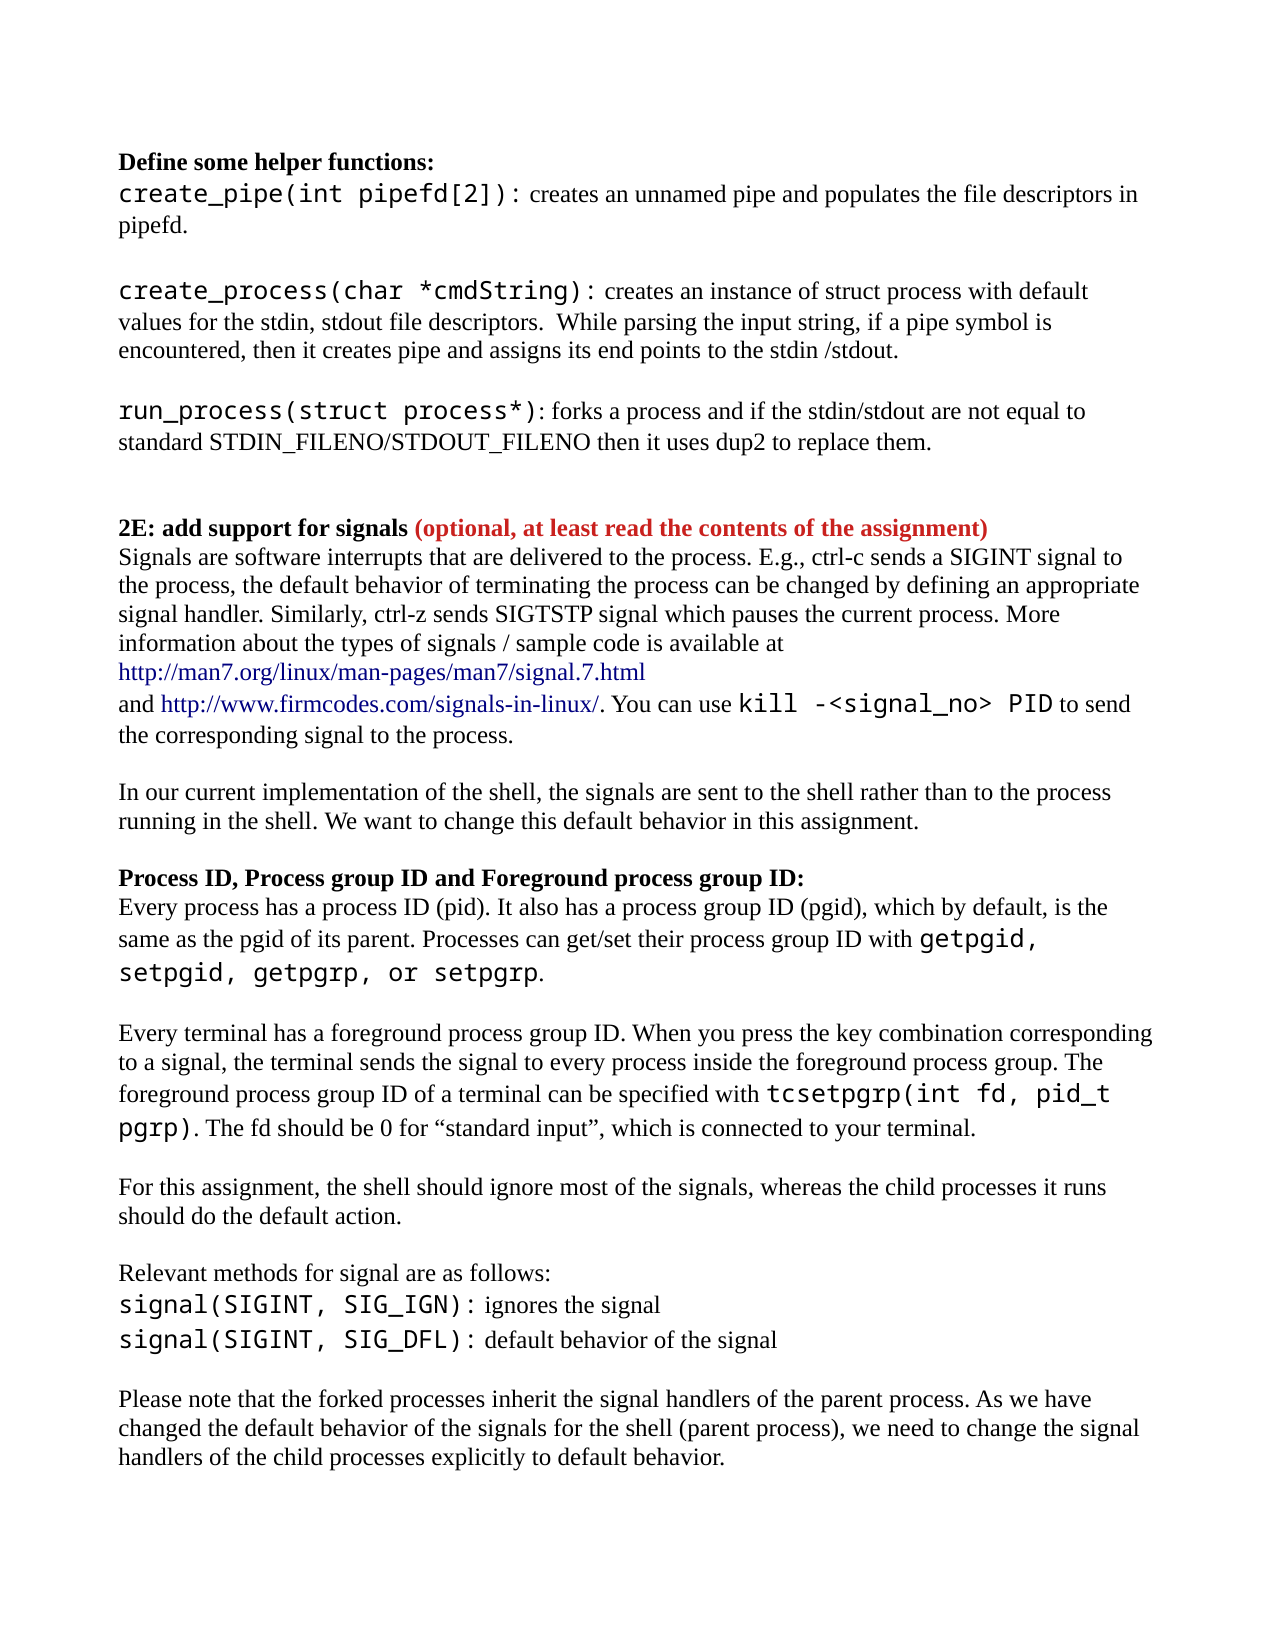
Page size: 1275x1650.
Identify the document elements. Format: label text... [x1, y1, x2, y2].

text Every terminal has a foreground process group ID. When you press the key combination corresponding to a signal, the terminal sends the signal to every process inside the foreground process group. The foreground process group ID of a terminal can be specified with tcsetpgrp(int fd, pid_t pgrp). The fd should be 0 for “standard input”, which is connected to your terminal. [118, 1018, 1157, 1143]
text create_pipe(int pipefd[2]): creates an unnamed pipe and populates the file descriptors in pipefd. [118, 176, 1157, 238]
text and http://www.firmcodes.com/signals-in-linux/. You can use kill -<signal_no> PID to send the corresponding signal to the process. [118, 686, 1157, 748]
text 2E: add support for signals (optional, at least read the contents of the assignment) [118, 513, 1157, 542]
text Signals are software interrupts that are delivered to the process. E.g., ctrl-c sends a SIGINT signal to the process, the default behavior of terminating the process can be changed by defining an appropriate signal handler. Similarly, ctrl-z sends SIGTSTP signal which pauses the current process. More information about the types of signals / sample code is available at http://man7.org/linux/man-pages/man7/signal.7.html [118, 542, 1157, 686]
text Process ID, Process group ID and Foreground process group ID: [118, 863, 1157, 892]
text Every process has a process ID (pid). It also has a process group ID (pgid), which by default, is the same as the pgid of its parent. Processes can get/set their process group ID with getpgid, setpgid, getpgrp, or setpgrp. [118, 892, 1157, 989]
text In our current implementation of the shell, the signals are sent to the shell rather than to the process running in the shell. We want to change this default behavior in this assignment. [118, 777, 1157, 835]
text For this assignment, the shell should ignore most of the signals, whereas the child processes it runs should do the default action. [118, 1172, 1157, 1230]
text Define some helper functions: [118, 147, 1157, 176]
text create_process(char *cmdString): creates an instance of struct process with default values for the stdin, stdout file descriptors. While parsing the input string, if a pipe symbol is encountered, then it creates pipe and assigns its end points to the stdin /stdout. [118, 272, 1157, 364]
text Relevant methods for signal are as follows: [118, 1258, 1157, 1287]
text run_process(struct process*): forks a process and if the stdin/stdout are not equal to standard STDIN_FILENO/STDOUT_FILENO then it uses dup2 to replace them. [118, 393, 1157, 456]
text Please note that the forked processes inherit the signal handlers of the parent process. As we have changed the default behavior of the signals for the shell (parent process), we need to change the signal handlers of the child processes explicitly to default behavior. [118, 1384, 1157, 1470]
text signal(SIGINT, SIG_DFL): default behavior of the signal [118, 1321, 1157, 1355]
text signal(SIGINT, SIG_IGN): ignores the signal [118, 1287, 1157, 1321]
